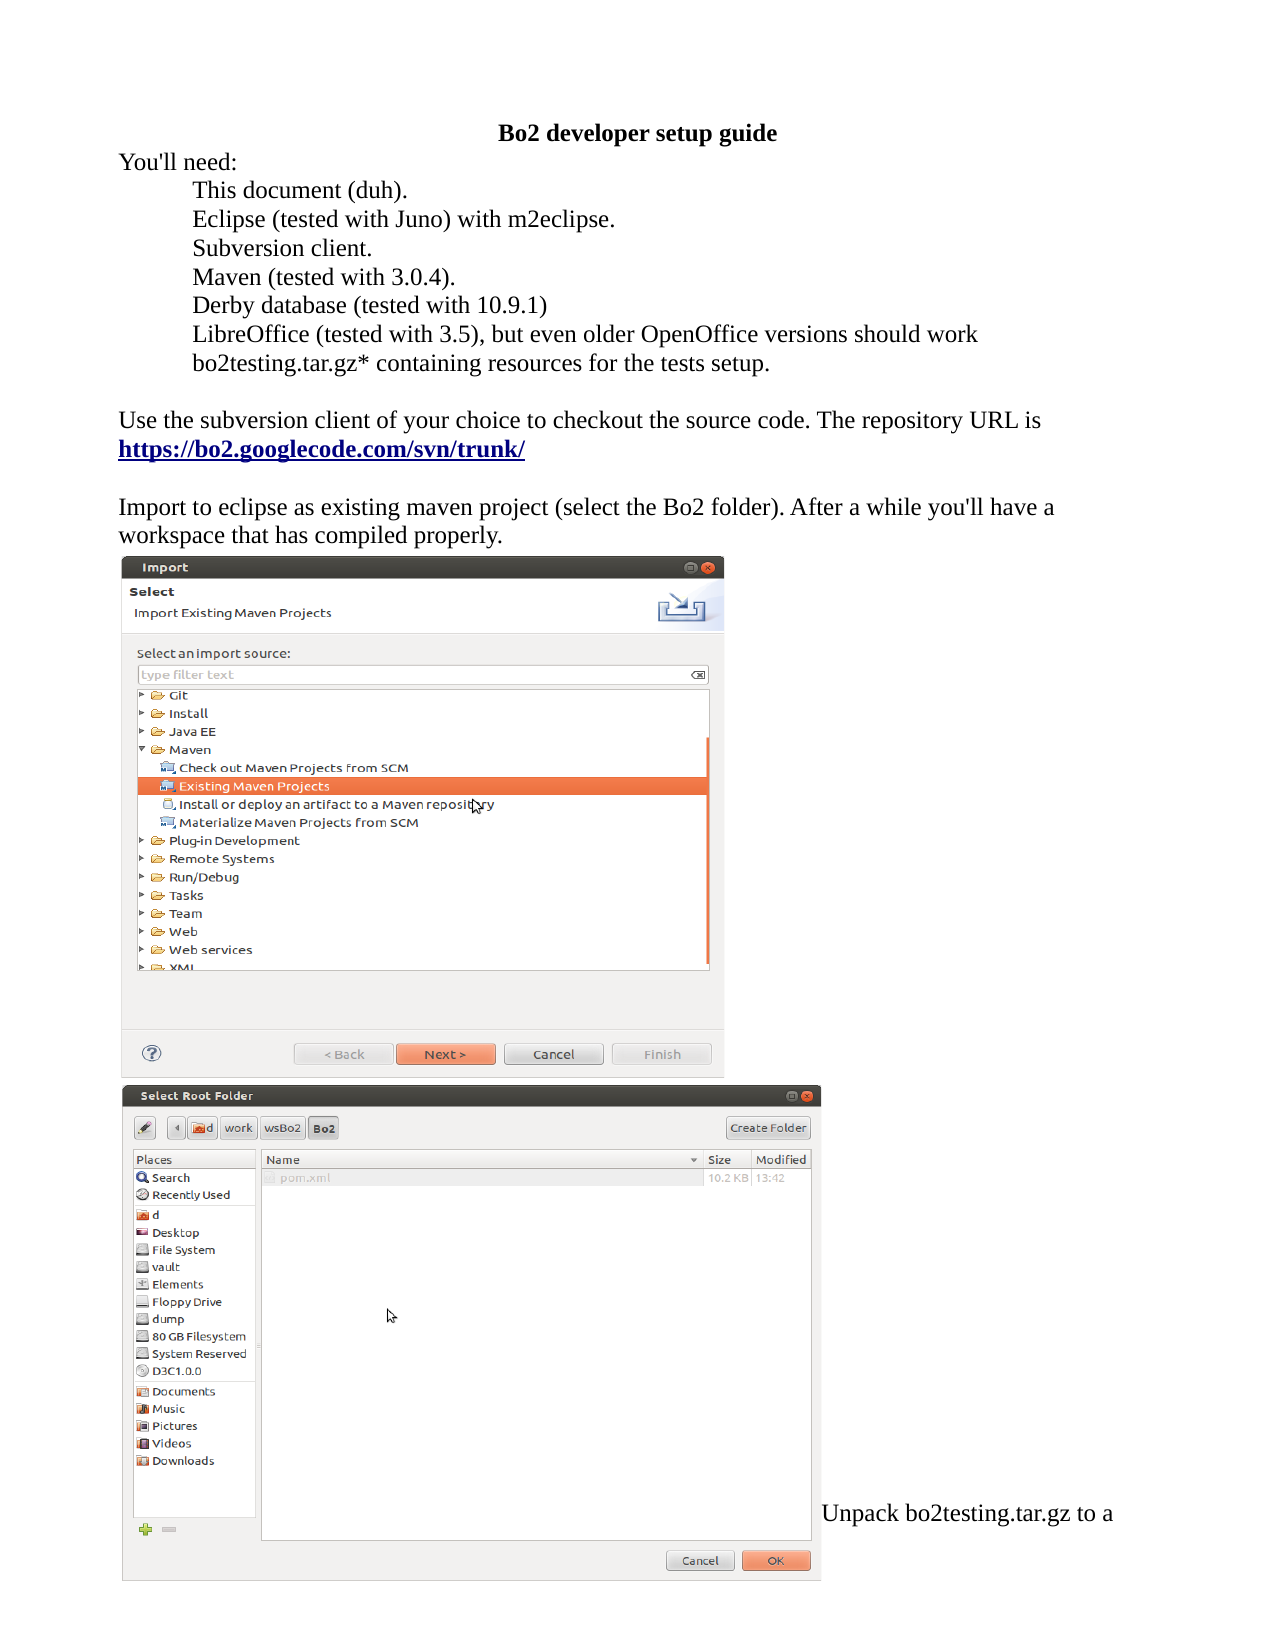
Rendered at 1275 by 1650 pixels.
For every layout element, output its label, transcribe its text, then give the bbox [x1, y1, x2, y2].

text You'll need: [118, 147, 1157, 176]
text Use the subversion client of your choice to checkout the source code. The repository URL is [118, 406, 1157, 434]
text bo2testing.tar.gz* containing resources for the tests setup. [192, 348, 1157, 377]
picture [122, 1085, 822, 1581]
text This document (duh). [192, 176, 1157, 204]
picture [121, 556, 725, 1078]
text Derby database (tested with 10.9.1) [192, 291, 1157, 319]
text https://bo2.googlecode.com/svn/trunk/ [118, 434, 1157, 463]
text Unpack bo2testing.tar.gz to a [822, 1498, 1157, 1527]
text Eclipse (tested with Juno) with m2eclipse. [192, 204, 1157, 233]
text Subversion client. [192, 233, 1157, 262]
text Bo2 developer setup guide [118, 118, 1157, 147]
text Import to eclipse as existing maven project (select the Bo2 folder). After a while you'll have a workspace that has compiled properly. [118, 492, 1157, 549]
text LibreOffice (tested with 3.5), but even older OpenOffice versions should work [192, 319, 1157, 348]
text Maven (tested with 3.0.4). [192, 262, 1157, 291]
